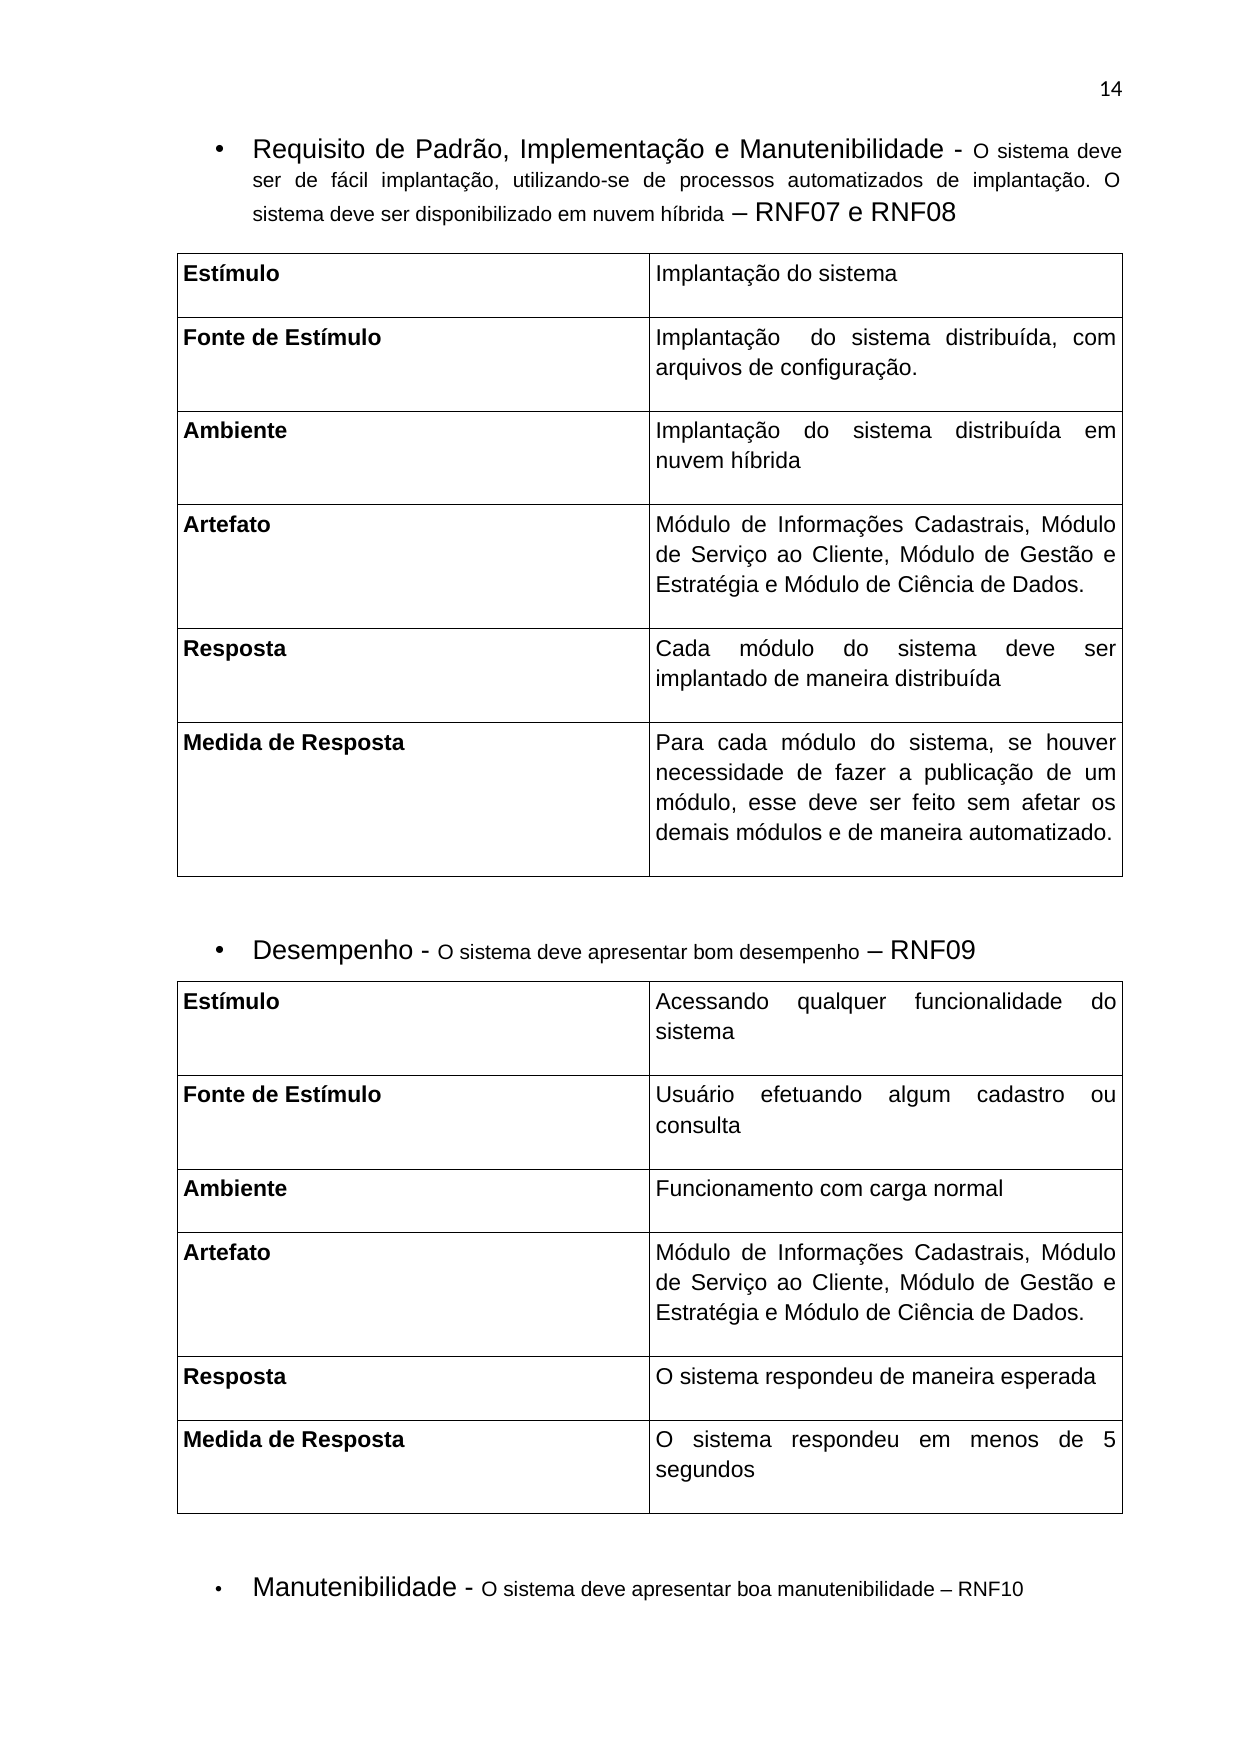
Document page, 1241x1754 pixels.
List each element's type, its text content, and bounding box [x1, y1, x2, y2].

table_cell Módulo de Informações Cadastrais, Módulo de Serviço ao Cliente, Módulo de Gestão e Estratégia e Módulo de Ciência de Dados. [650, 1233, 1122, 1356]
table_cell O sistema respondeu de maneira esperada [650, 1357, 1122, 1419]
table_cell Implantação do sistema distribuída em nuvem híbrida [650, 412, 1122, 504]
table_cell Para cada módulo do sistema, se houver necessidade de fazer a publicação de um módulo, esse deve ser feito sem afetar os demais módulos e de maneira automatizado. [650, 723, 1122, 876]
table_cell Funcionamento com carga normal [650, 1170, 1122, 1232]
table_cell Ambiente [178, 412, 649, 504]
table_header Acessando qualquer funcionalidade do sistema [650, 982, 1122, 1075]
table_cell Implantação do sistema distribuída, com arquivos de configuração. [650, 318, 1122, 411]
table_cell Usuário efetuando algum cadastro ou consulta [650, 1076, 1122, 1168]
table_header Estímulo [178, 254, 649, 317]
table_cell Medida de Resposta [178, 1421, 649, 1513]
table_cell Cada módulo do sistema deve ser implantado de maneira distribuída [650, 629, 1122, 722]
list Requisito de Padrão, Implementação e Manutenibilidade - O sistema deve ser de fácil implantação, utilizando-se de processos automatizados de implantação. O sistema deve ser disponibilizado em nuvem híbrida – RNF07 e RNF08 [215, 133, 1122, 228]
table_cell Resposta [178, 629, 649, 722]
table_cell Fonte de Estímulo [178, 1076, 649, 1168]
table_cell Artefato [178, 505, 649, 628]
table_cell O sistema respondeu em menos de 5 segundos [650, 1421, 1122, 1513]
table_cell Medida de Resposta [178, 723, 649, 876]
list Manutenibilidade - O sistema deve apresentar boa manutenibilidade – RNF10 [215, 1571, 1122, 1602]
table_cell Fonte de Estímulo [178, 318, 649, 411]
table_cell Ambiente [178, 1170, 649, 1232]
table_cell Módulo de Informações Cadastrais, Módulo de Serviço ao Cliente, Módulo de Gestão e Estratégia e Módulo de Ciência de Dados. [650, 505, 1122, 628]
table_header Estímulo [178, 982, 649, 1075]
table_header Implantação do sistema [650, 254, 1122, 317]
table_cell Artefato [178, 1233, 649, 1356]
table_cell Resposta [178, 1357, 649, 1419]
subtitle Desempenho - O sistema deve apresentar bom desempenho – RNF09 [215, 934, 1122, 965]
